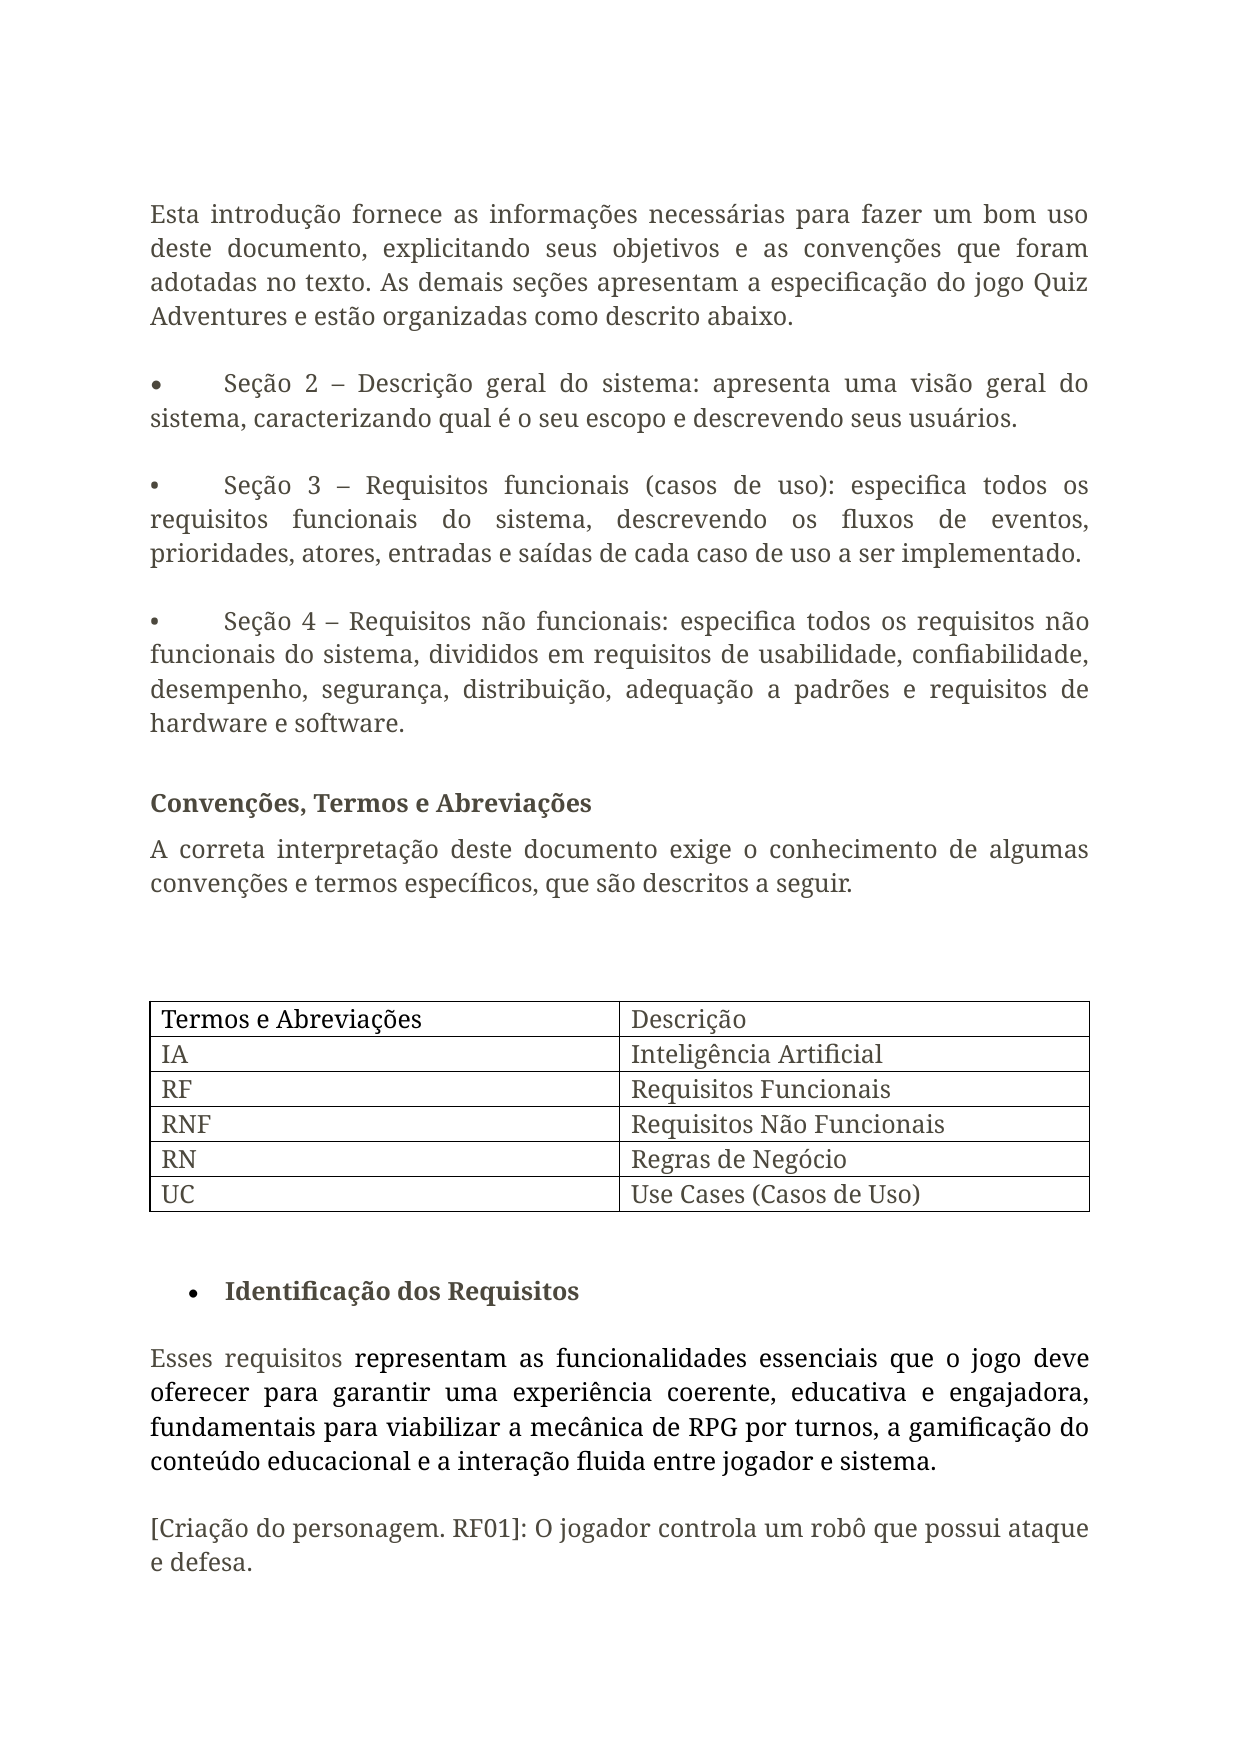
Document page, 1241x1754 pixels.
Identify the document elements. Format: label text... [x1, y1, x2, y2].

text A correta interpretação deste documento exige o conhecimento de algumas convenções e termos específicos, que são descritos a seguir. [150, 832, 1090, 900]
table_cell UC [151, 1177, 619, 1211]
text • Seção 2 – Descrição geral do sistema: apresenta uma visão geral do sistema, caracterizando qual é o seu escopo e descrevendo seus usuários. [150, 366, 1090, 434]
table_cell RNF [151, 1107, 619, 1141]
table_cell Regras de Negócio [620, 1142, 1089, 1176]
table_cell Requisitos Não Funcionais [620, 1107, 1089, 1141]
table_cell Inteligência Artificial [620, 1037, 1089, 1071]
text [Criação do personagem. RF01]: O jogador controla um robô que possui ataque e defesa. [150, 1511, 1090, 1579]
text Esta introdução fornece as informações necessárias para fazer um bom uso deste documento, explicitando seus objetivos e as convenções que foram adotadas no texto. As demais seções apresentam a especificação do jogo Quiz Adventures e estão organizadas como descrito abaixo. [150, 197, 1090, 333]
table_header Termos e Abreviações [151, 1002, 619, 1036]
text • Seção 4 – Requisitos não funcionais: especifica todos os requisitos não funcionais do sistema, divididos em requisitos de usabilidade, confiabilidade, desempenho, segurança, distribuição, adequação a padrões e requisitos de hardware e software. [150, 603, 1090, 739]
table_cell IA [151, 1037, 619, 1071]
text Convenções, Termos e Abreviações [150, 785, 1090, 819]
text • Seção 3 – Requisitos funcionais (casos de uso): especifica todos os requisitos funcionais do sistema, descrevendo os fluxos de eventos, prioridades, atores, entradas e saídas de cada caso de uso a ser implementado. [150, 468, 1090, 570]
text Esses requisitos representam as funcionalidades essenciais que o jogo deve oferecer para garantir uma experiência coerente, educativa e engajadora, fundamentais para viabilizar a mecânica de RPG por turnos, a gamificação do conteúdo educacional e a interação fluida entre jogador e sistema. [150, 1341, 1090, 1477]
table_header Descrição [620, 1002, 1089, 1036]
table_cell Use Cases (Casos de Uso) [620, 1177, 1089, 1211]
list Identificação dos Requisitos [187, 1274, 1090, 1308]
table_cell RN [151, 1142, 619, 1176]
table_cell Requisitos Funcionais [620, 1072, 1089, 1106]
table_cell RF [151, 1072, 619, 1106]
